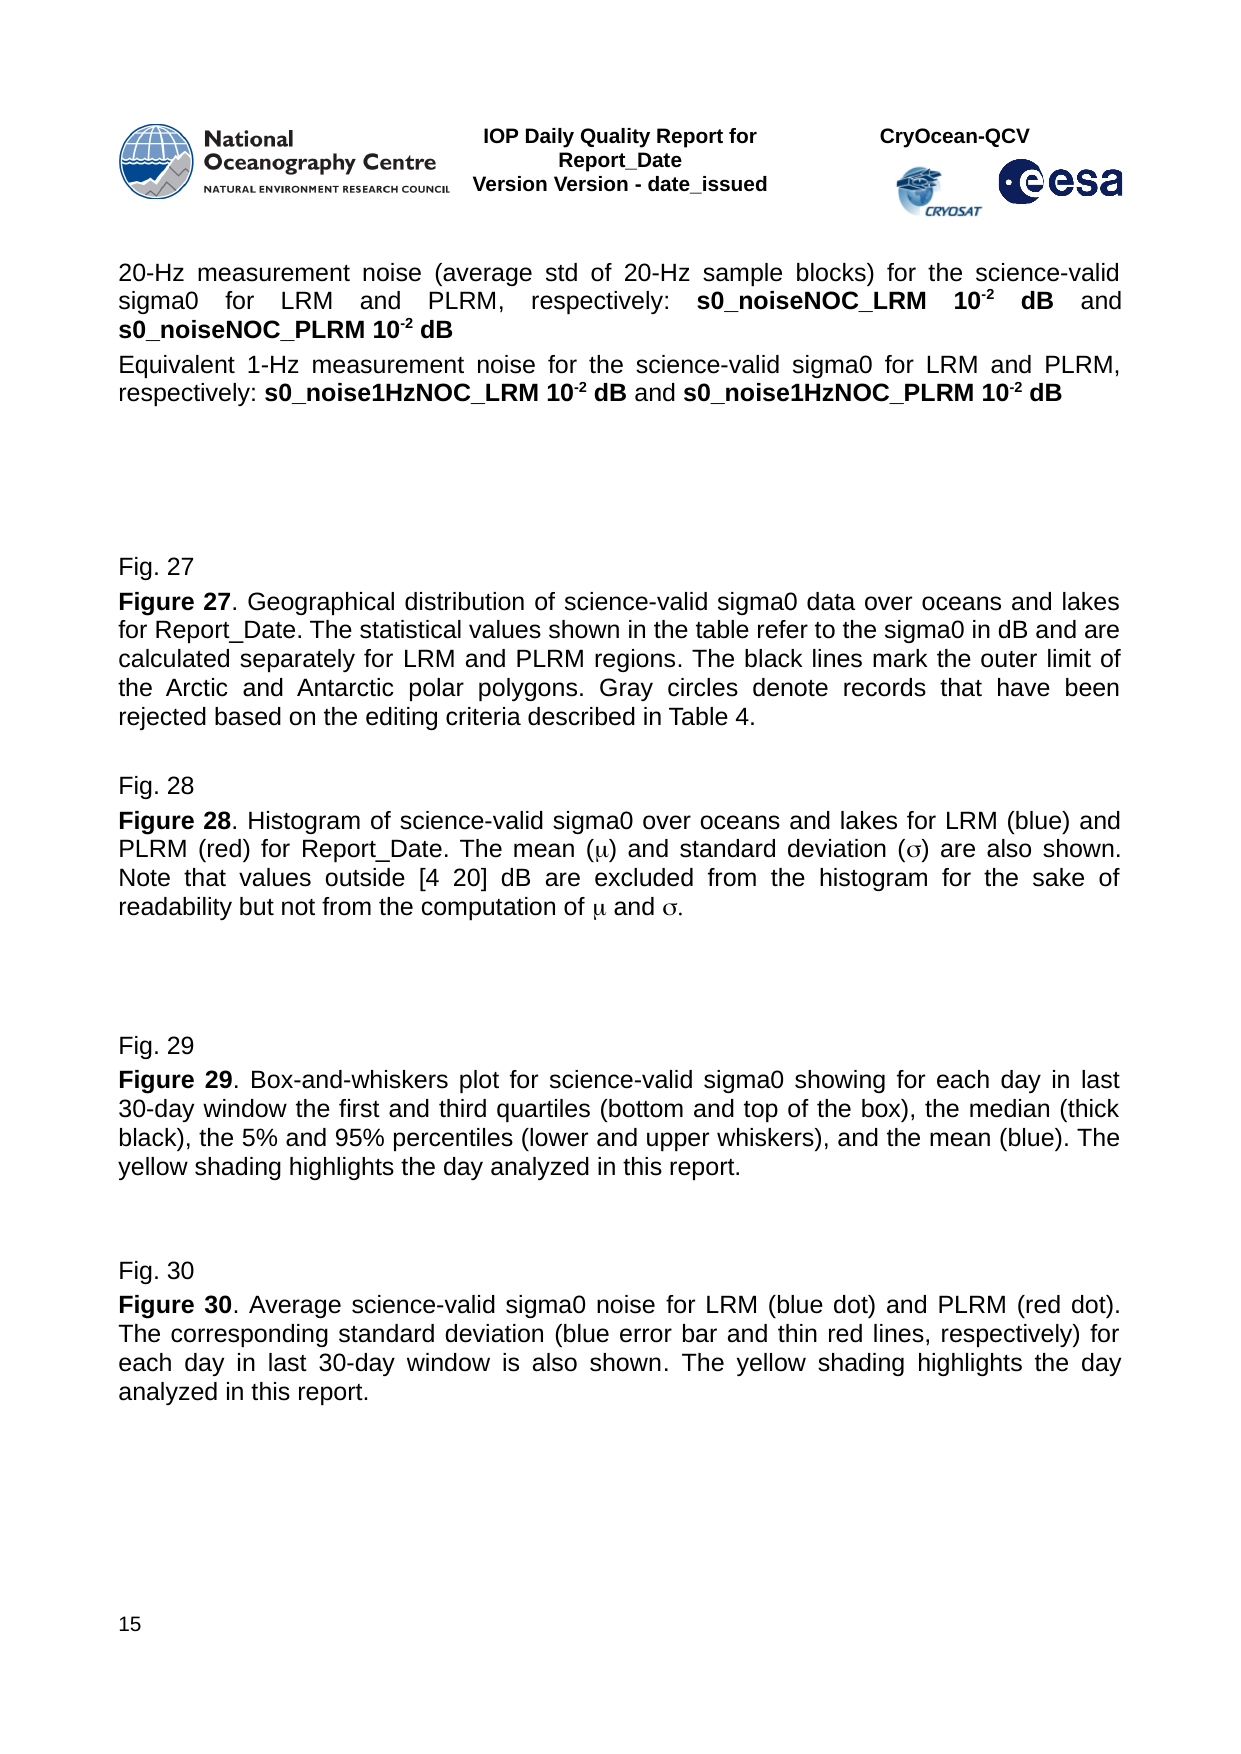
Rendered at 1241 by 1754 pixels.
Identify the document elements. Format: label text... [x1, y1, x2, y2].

text Fig. 27 [118, 552, 1122, 581]
text Fig. 29 [118, 1031, 1122, 1059]
text Figure 27. Geographical distribution of science-valid sigma0 data over oceans and lakes for Report_Date. The statistical values shown in the table refer to the sigma0 in dB and are calculated separately for LRM and PLRM regions. The black lines mark the outer limit of the Arctic and Antarctic polar polygons. Gray circles denote records that have been rejected based on the editing criteria described in Table 4. [118, 587, 1122, 730]
text Fig. 28 [118, 771, 1122, 800]
text Figure 28. Histogram of science-valid sigma0 over oceans and lakes for LRM (blue) and PLRM (red) for Report_Date. The mean (μ) and standard deviation (σ) are also shown. Note that values outside [4 20] dB are excluded from the histogram for the sake of readability but not from the computation of μ and σ. [118, 806, 1122, 921]
text Figure 29. Box-and-whiskers plot for science-valid sigma0 showing for each day in last 30-day window the first and third quartiles (bottom and top of the box), the median (thick black), the 5% and 95% percentiles (lower and upper whiskers), and the mean (blue). The yellow shading highlights the day analyzed in this report. [118, 1066, 1122, 1181]
text Figure 30. Average science-valid sigma0 noise for LRM (blue dot) and PLRM (red dot). The corresponding standard deviation (blue error bar and thin red lines, respectively) for each day in last 30-day window is also shown. The yellow shading highlights the day analyzed in this report. [118, 1291, 1122, 1406]
text 20-Hz measurement noise (average std of 20-Hz sample blocks) for the science-valid sigma0 for LRM and PLRM, respectively: s0_noiseNOC_LRM 10-2 dB and s0_noiseNOC_PLRM 10-2 dB [118, 257, 1122, 344]
text Fig. 30 [118, 1256, 1122, 1284]
text Equivalent 1-Hz measurement noise for the science-valid sigma0 for LRM and PLRM, respectively: s0_noise1HzNOC_LRM 10-2 dB and s0_noise1HzNOC_PLRM 10-2 dB [118, 350, 1122, 407]
picture [876, 159, 1123, 224]
